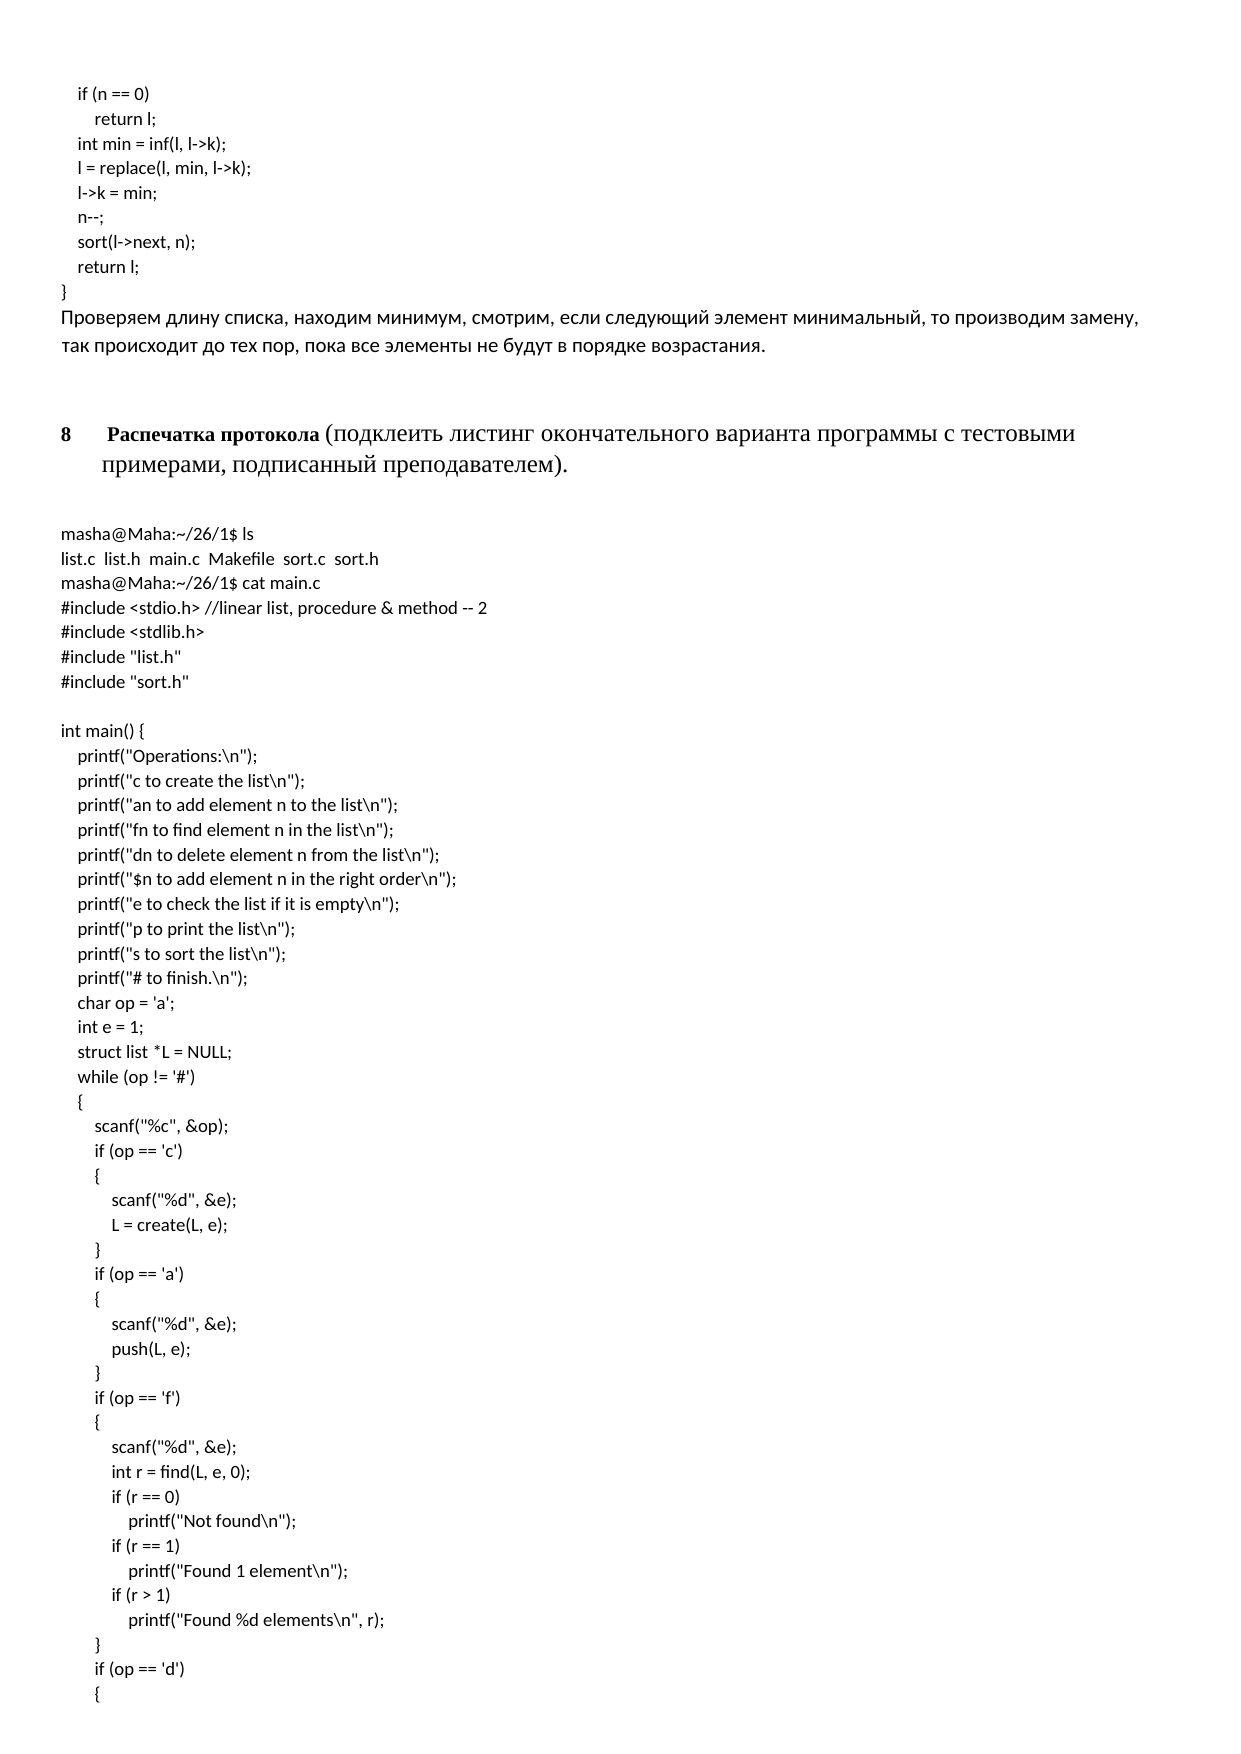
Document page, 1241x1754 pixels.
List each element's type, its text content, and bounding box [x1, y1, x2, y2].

text list.c list.h main.c Makefile sort.c sort.h [61, 547, 1158, 569]
text printf("$n to add element n in the right order\n"); [61, 868, 1158, 891]
text while (op != '#') [61, 1065, 1158, 1088]
text { [61, 1287, 1158, 1310]
text printf("Found %d elements\n", r); [61, 1608, 1158, 1631]
text scanf("%c", &op); [61, 1114, 1158, 1137]
text } [61, 1361, 1158, 1384]
text } [61, 1238, 1158, 1261]
text l->k = min; [61, 181, 1158, 204]
text if (r == 1) [61, 1534, 1158, 1557]
text printf("dn to delete element n from the list\n"); [61, 843, 1158, 866]
text printf("e to check the list if it is empty\n"); [61, 892, 1158, 915]
text if (n == 0) [61, 82, 1158, 105]
text printf("s to sort the list\n"); [61, 942, 1158, 964]
text printf("Operations:\n"); [61, 744, 1158, 767]
text int r = find(L, e, 0); [61, 1460, 1158, 1483]
text printf("Found 1 element\n"); [61, 1559, 1158, 1582]
text L = create(L, e); [61, 1213, 1158, 1236]
text #include "list.h" [61, 645, 1158, 668]
text { [61, 1682, 1158, 1705]
text struct list *L = NULL; [61, 1040, 1158, 1063]
text push(L, e); [61, 1337, 1158, 1359]
list Распечатка протокола (подклеить листинг окончательного варианта программы с тестовыми примерами, подписанный преподавателем). [61, 418, 1158, 478]
text return l; [61, 107, 1158, 130]
text int min = inf(l, l->k); [61, 132, 1158, 154]
text printf("Not found\n"); [61, 1509, 1158, 1532]
text printf("c to create the list\n"); [61, 769, 1158, 792]
text { [61, 1090, 1158, 1113]
text masha@Maha:~/26/1$ cat main.c [61, 571, 1158, 594]
text scanf("%d", &e); [61, 1435, 1158, 1458]
text Проверяем длину списка, находим минимум, смотрим, если следующий элемент минимальный, то производим замену, так происходит до тех пор, пока все элементы не будут в порядке возрастания. [61, 304, 1158, 357]
text if (op == 'f') [61, 1386, 1158, 1409]
text } [61, 1633, 1158, 1656]
text char op = 'a'; [61, 991, 1158, 1014]
text } [61, 280, 1158, 303]
text int main() { [61, 719, 1158, 742]
text int e = 1; [61, 1016, 1158, 1039]
text if (op == 'd') [61, 1658, 1158, 1681]
text #include "sort.h" [61, 670, 1158, 693]
text l = replace(l, min, l->k); [61, 156, 1158, 179]
text sort(l->next, n); [61, 230, 1158, 253]
text #include <stdlib.h> [61, 621, 1158, 644]
text n--; [61, 206, 1158, 229]
text if (r == 0) [61, 1485, 1158, 1508]
text { [61, 1164, 1158, 1187]
text #include <stdio.h> //linear list, procedure & method -- 2 [61, 596, 1158, 619]
text scanf("%d", &e); [61, 1312, 1158, 1335]
text scanf("%d", &e); [61, 1188, 1158, 1211]
text printf("p to print the list\n"); [61, 917, 1158, 940]
text { [61, 1411, 1158, 1434]
text if (r > 1) [61, 1583, 1158, 1606]
text if (op == 'c') [61, 1139, 1158, 1162]
text printf("fn to find element n in the list\n"); [61, 818, 1158, 841]
text printf("# to finish.\n"); [61, 966, 1158, 989]
text return l; [61, 255, 1158, 278]
text if (op == 'a') [61, 1263, 1158, 1286]
text printf("an to add element n to the list\n"); [61, 793, 1158, 816]
text masha@Maha:~/26/1$ ls [61, 522, 1158, 545]
